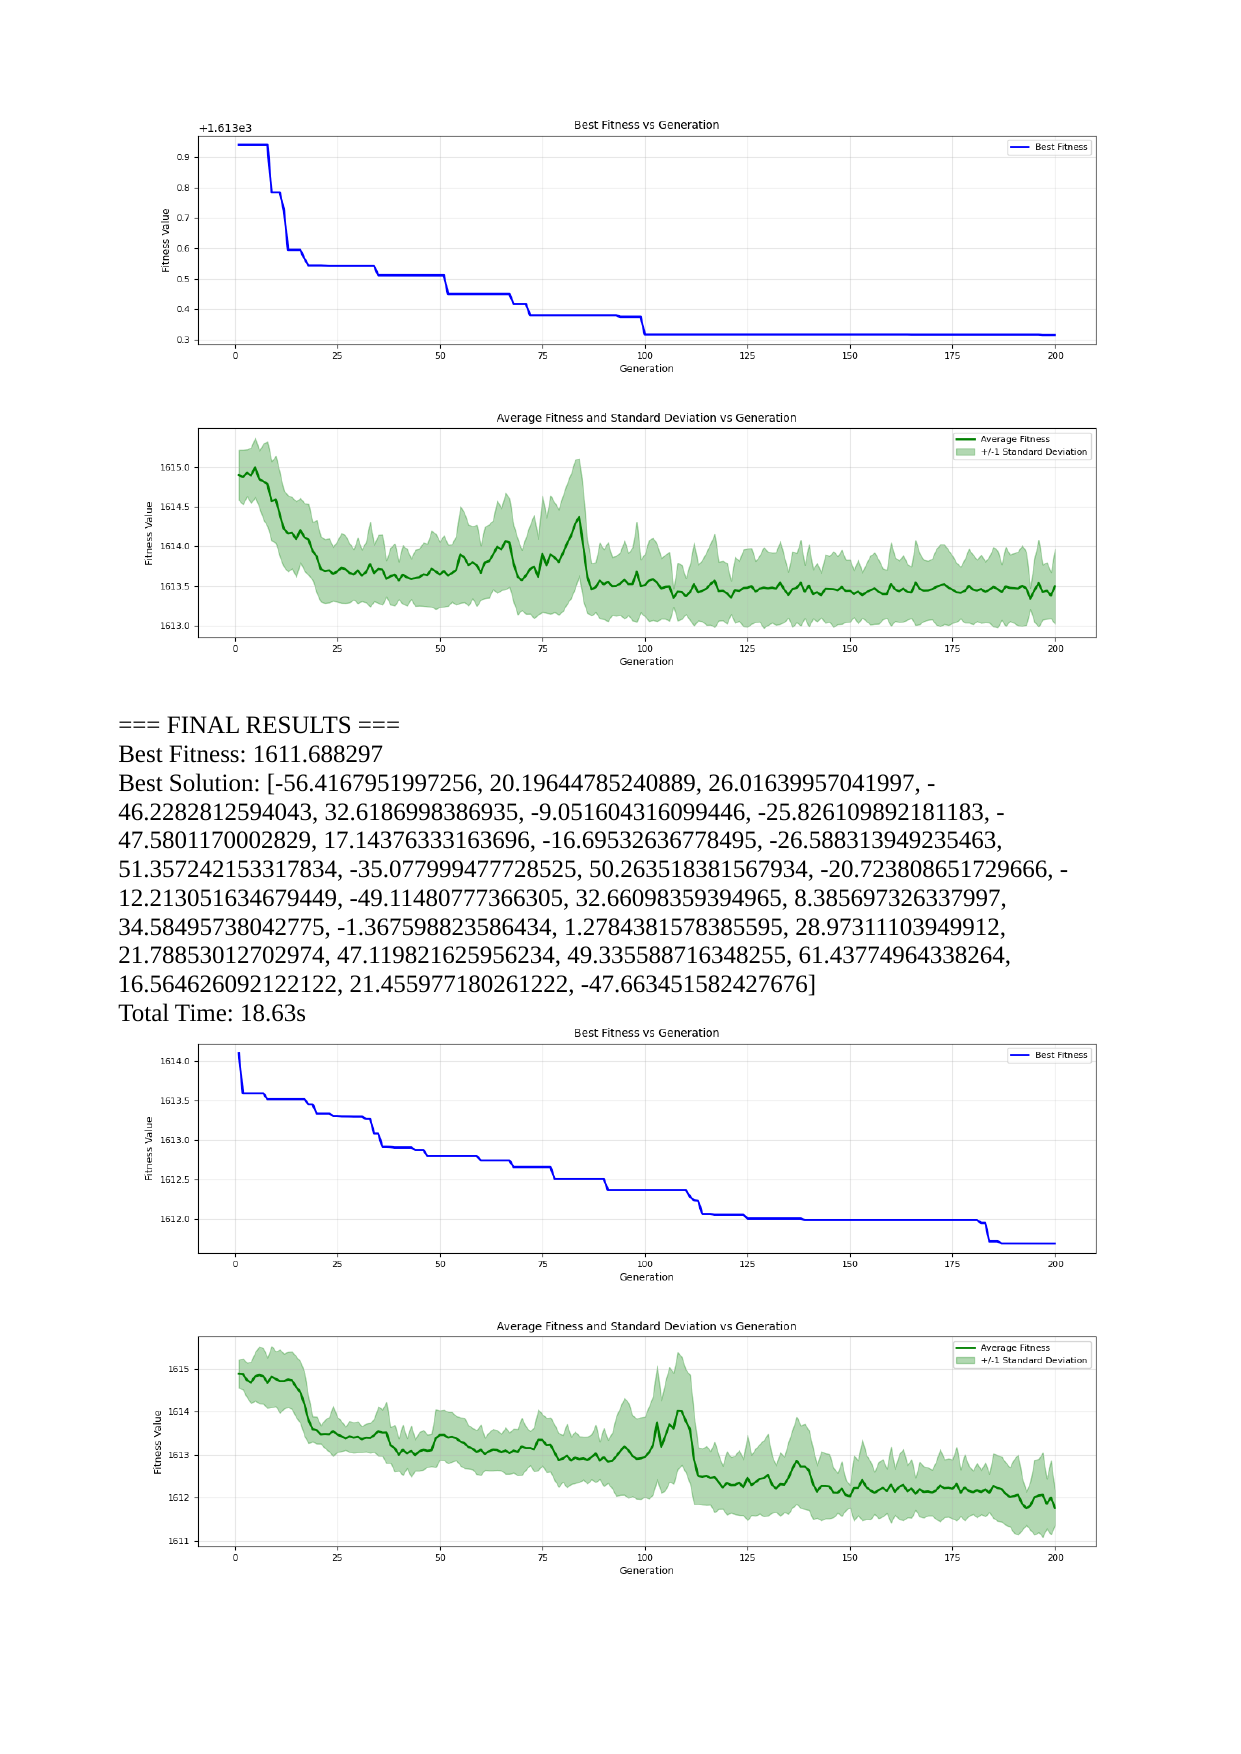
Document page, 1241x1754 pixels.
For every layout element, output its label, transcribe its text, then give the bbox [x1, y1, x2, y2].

text Best Solution: [-56.4167951997256, 20.19644785240889, 26.01639957041997, -46.2282812594043, 32.6186998386935, -9.051604316099446, -25.826109892181183, -47.5801170002829, 17.14376333163696, -16.69532636778495, -26.588313949235463, 51.357242153317834, -35.077999477728525, 50.263518381567934, -20.723808651729666, -12.213051634679449, -49.11480777366305, 32.66098359394965, 8.385697326337997, 34.58495738042775, -1.367598823586434, 1.2784381578385595, 28.97311103949912, 21.78853012702974, 47.119821625956234, 49.335588716348255, 61.43774964338264, 16.564626092122122, 21.455977180261222, -47.663451582427676] [118, 768, 1122, 998]
picture [118, 118, 1123, 682]
text Best Fitness: 1611.688297 [118, 739, 1122, 768]
picture [118, 1026, 1123, 1591]
text === FINAL RESULTS === [118, 711, 1122, 739]
text Total Time: 18.63s [118, 998, 1122, 1026]
